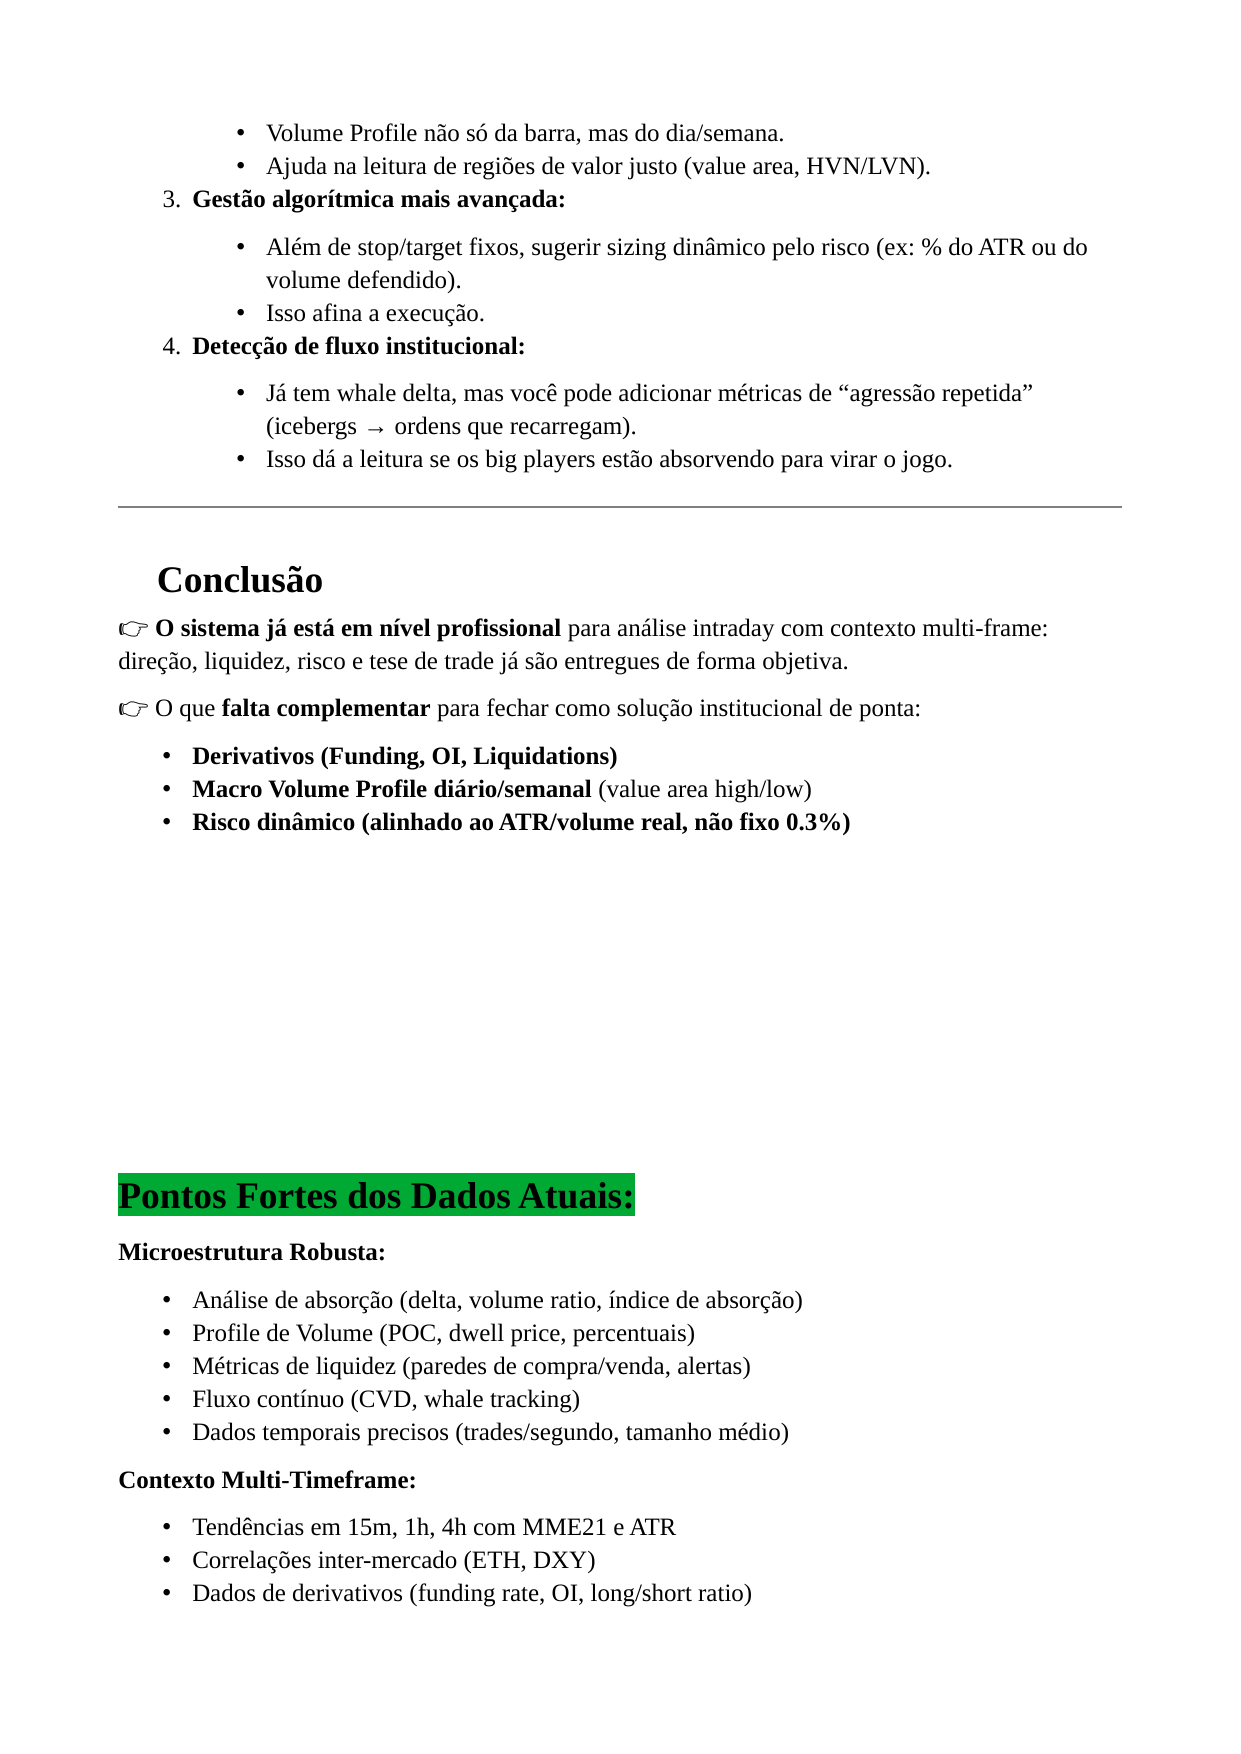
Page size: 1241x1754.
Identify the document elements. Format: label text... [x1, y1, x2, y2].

list Detecção de fluxo institucional: [162, 331, 1122, 359]
list Tendências em 15m, 1h, 4h com MME21 e ATR [162, 1512, 1122, 1541]
list Dados temporais precisos (trades/segundo, tamanho médio) [162, 1417, 1122, 1446]
list Gestão algorítmica mais avançada: [162, 184, 1122, 213]
list Além de stop/target fixos, sugerir sizing dinâmico pelo risco (ex: % do ATR ou do volume defendido). [236, 232, 1122, 293]
text 👉 O que falta complementar para fechar como solução institucional de ponta: [118, 693, 1122, 722]
text Microestrutura Robusta: [118, 1237, 1122, 1266]
text Contexto Multi-Timeframe: [118, 1465, 1122, 1493]
list Derivativos (Funding, OI, Liquidations) [162, 741, 1122, 770]
subtitle 🔎 Conclusão [118, 557, 1122, 600]
list Isso dá a leitura se os big players estão absorvendo para virar o jogo. [236, 444, 1122, 473]
text 👉 O sistema já está em nível profissional para análise intraday com contexto multi-frame: direção, liquidez, risco e tese de trade já são entregues de forma objetiva. [118, 613, 1122, 674]
list Volume Profile não só da barra, mas do dia/semana. [236, 118, 1122, 147]
list Métricas de liquidez (paredes de compra/venda, alertas) [162, 1351, 1122, 1380]
list Profile de Volume (POC, dwell price, percentuais) [162, 1318, 1122, 1347]
list Risco dinâmico (alinhado ao ATR/volume real, não fixo 0.3%) [162, 807, 1122, 836]
list Dados de derivativos (funding rate, OI, long/short ratio) [162, 1578, 1122, 1607]
list Correlações inter-mercado (ETH, DXY) [162, 1545, 1122, 1574]
list Fluxo contínuo (CVD, whale tracking) [162, 1384, 1122, 1413]
list Análise de absorção (delta, volume ratio, índice de absorção) [162, 1285, 1122, 1314]
list Ajuda na leitura de regiões de valor justo (value area, HVN/LVN). [236, 151, 1122, 180]
list Macro Volume Profile diário/semanal (value area high/low) [162, 774, 1122, 803]
list Isso afina a execução. [236, 298, 1122, 327]
list Já tem whale delta, mas você pode adicionar métricas de “agressão repetida” (icebergs → ordens que recarregam). [236, 378, 1122, 440]
subtitle Pontos Fortes dos Dados Atuais: [118, 1173, 1122, 1216]
